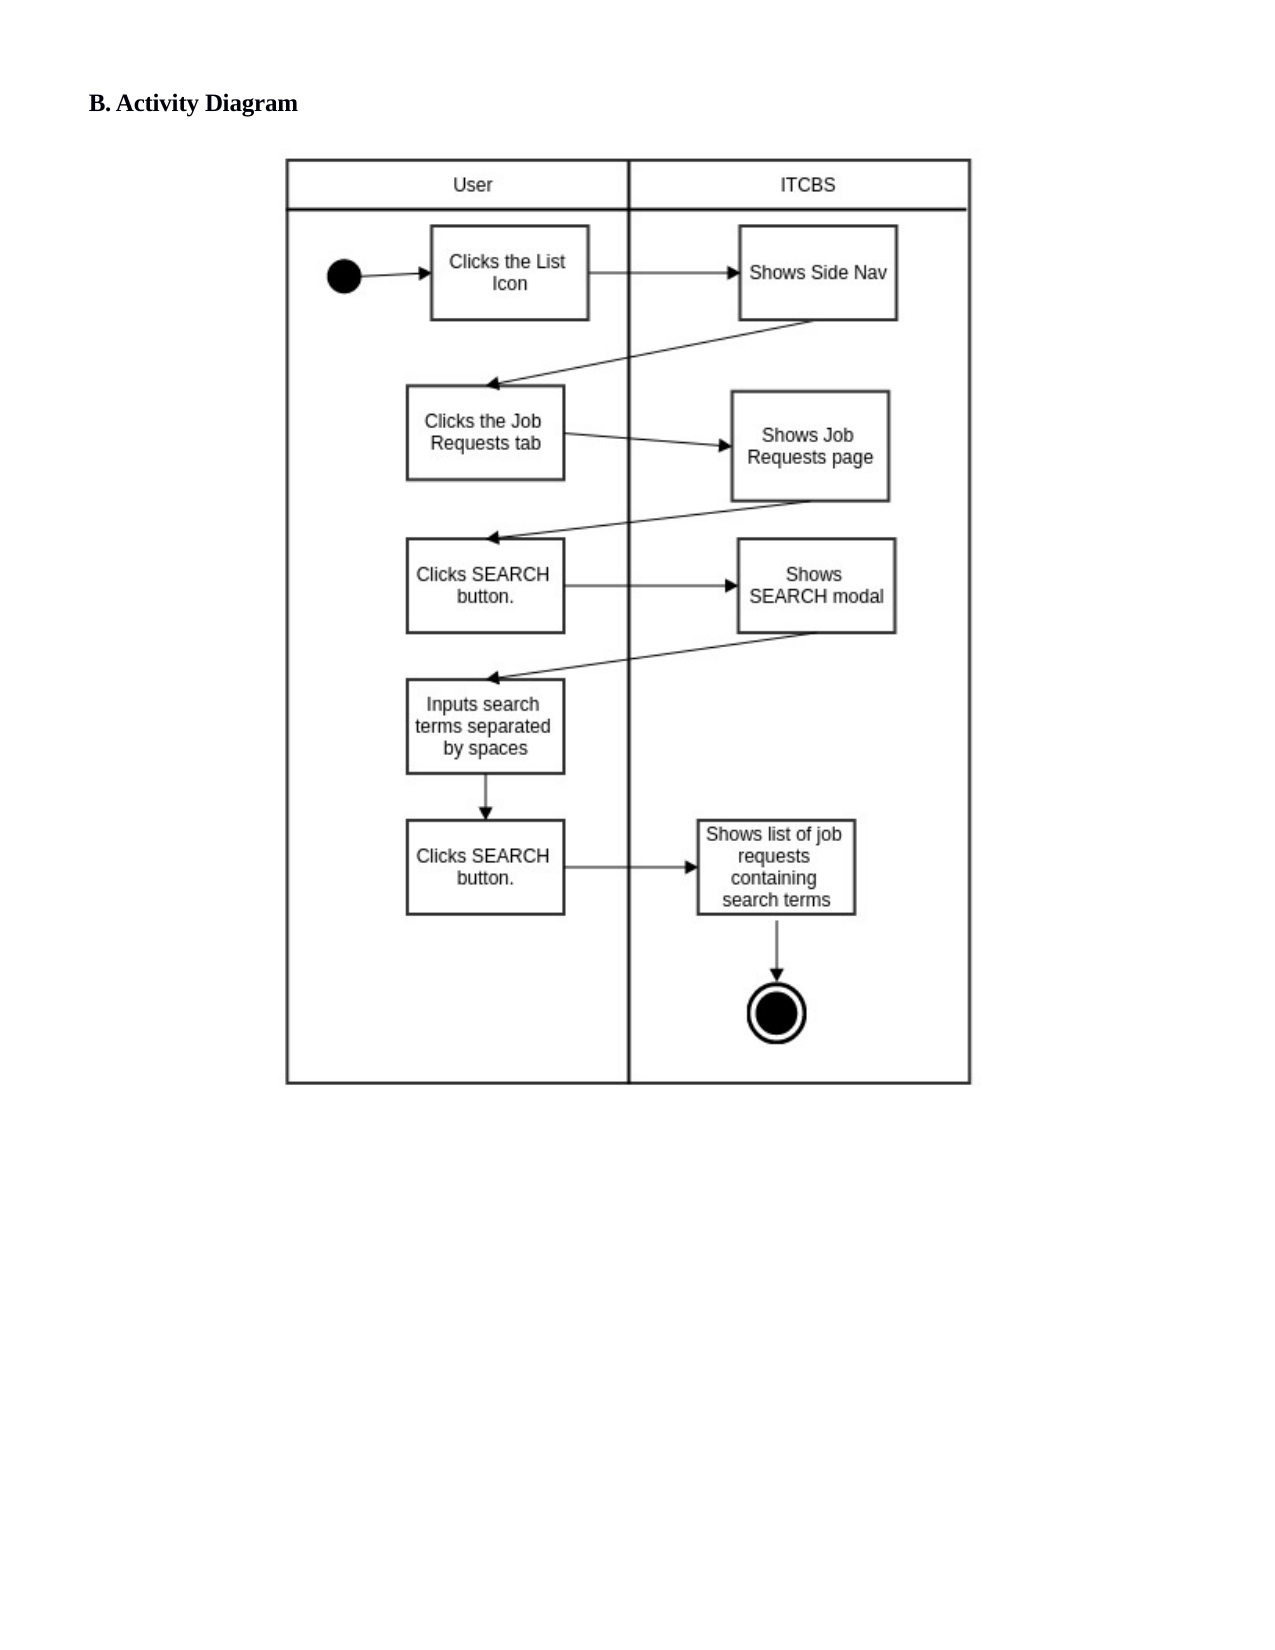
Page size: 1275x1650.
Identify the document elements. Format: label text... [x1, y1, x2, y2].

picture [259, 148, 1004, 1102]
text B. Activity Diagram [88, 88, 1186, 117]
